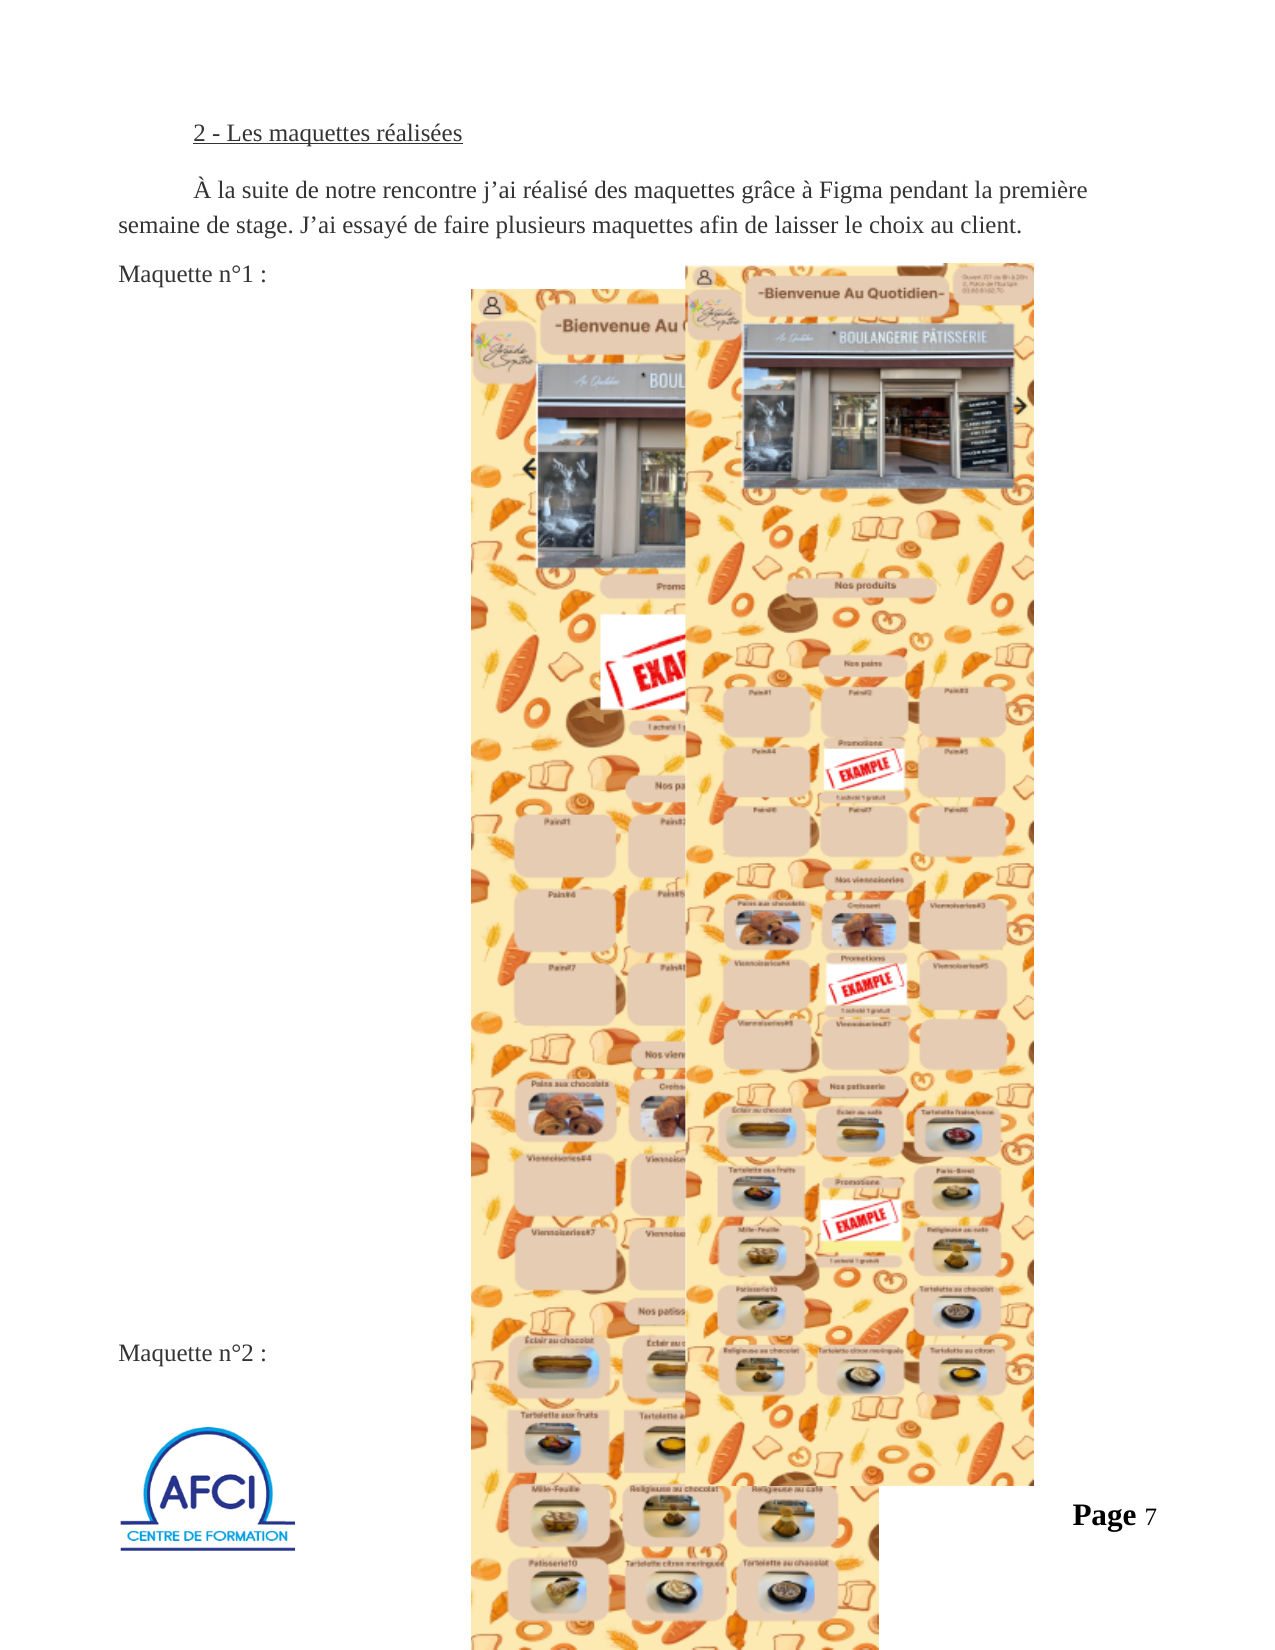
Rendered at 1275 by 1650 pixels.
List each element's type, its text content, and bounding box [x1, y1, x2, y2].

text À la suite de notre rencontre j’ai réalisé des maquettes grâce à Figma pendant la première semaine de stage. J’ai essayé de faire plusieurs maquettes afin de laisser le choix au client. [118, 176, 1157, 239]
picture [471, 263, 1034, 1650]
text 2 - Les maquettes réalisées [118, 118, 1157, 147]
text [1034, 1338, 1157, 1367]
text Maquette n°1 : [118, 259, 1157, 288]
picture [120, 1427, 295, 1551]
text Maquette n°2 : [118, 1338, 471, 1367]
